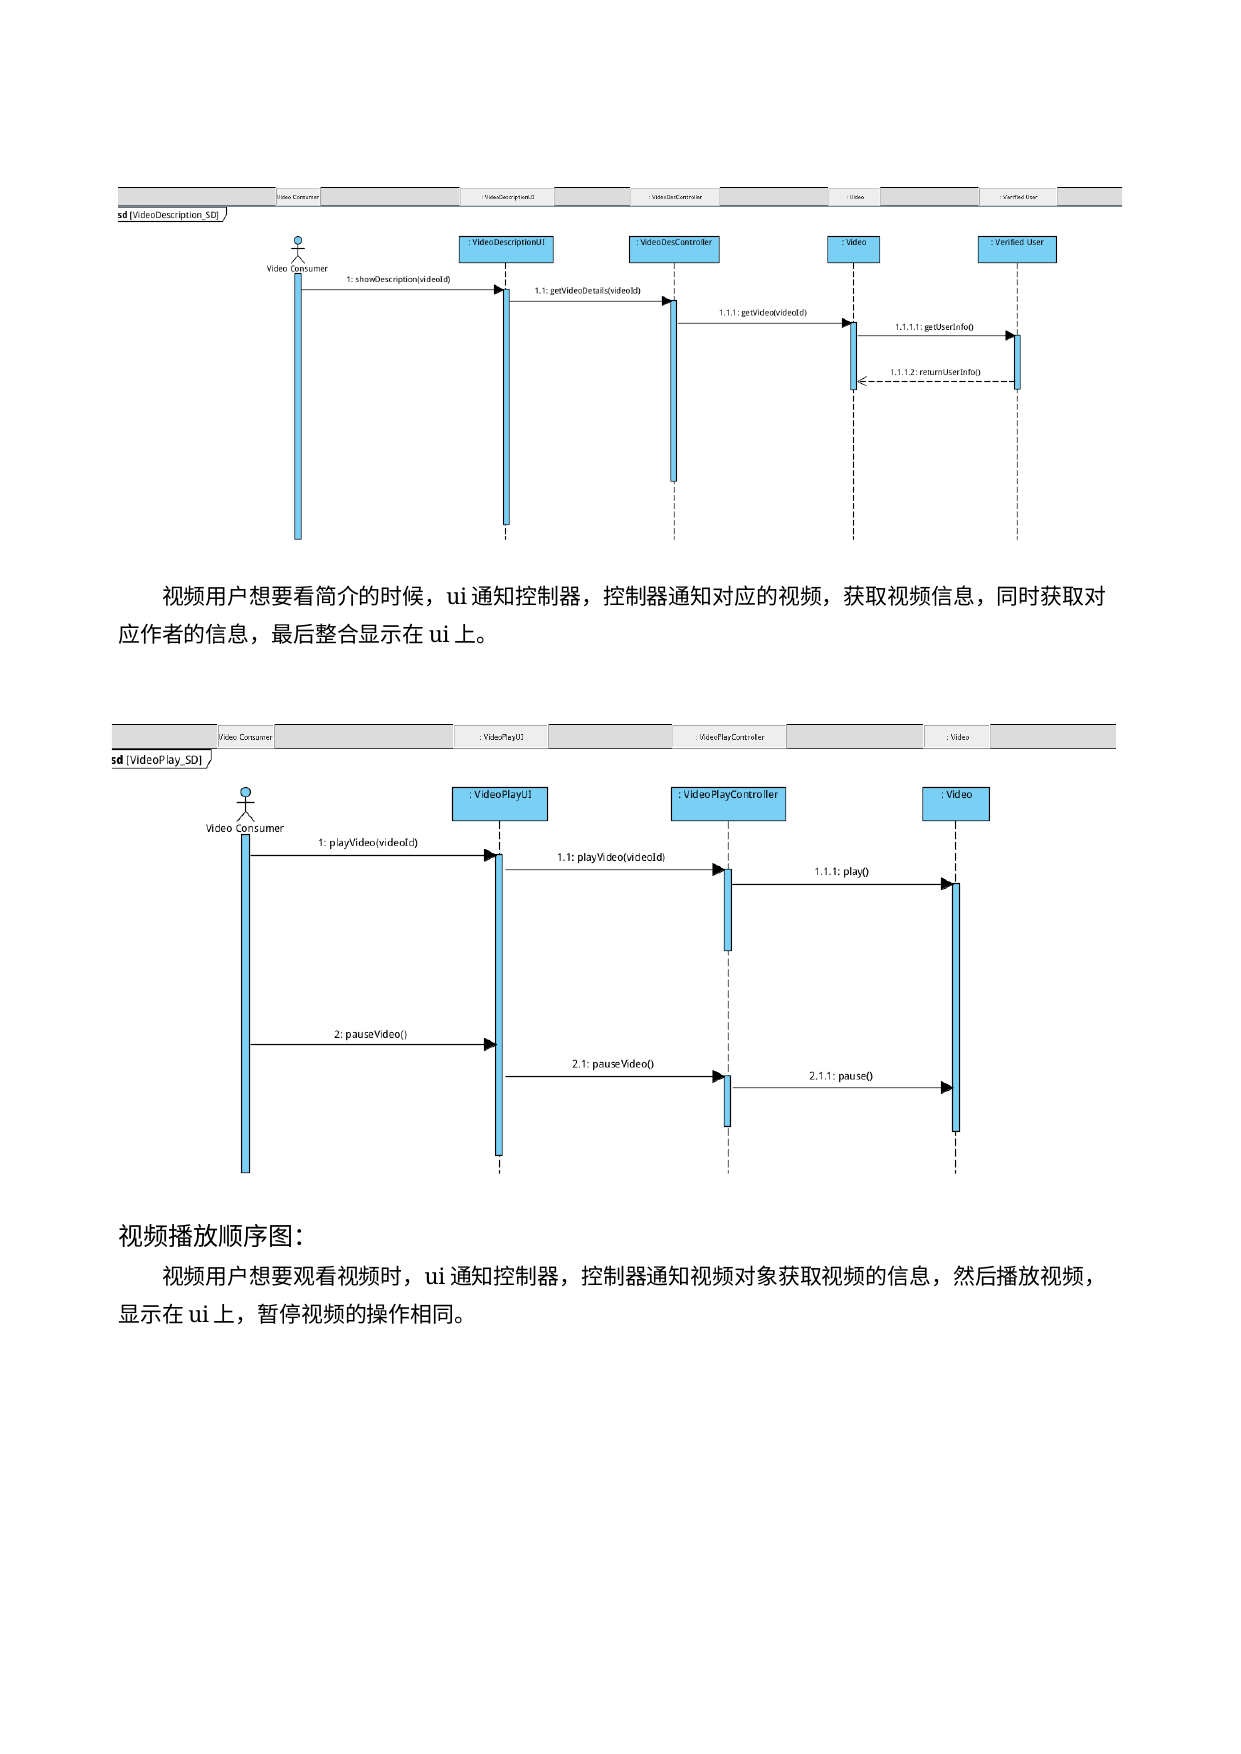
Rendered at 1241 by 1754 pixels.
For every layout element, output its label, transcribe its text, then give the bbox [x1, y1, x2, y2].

text 视频用户想要看简介的时候，ui通知控制器，控制器通知对应的视频，获取视频信息，同时获取对应作者的信息，最后整合显示在ui上。 [118, 573, 1122, 649]
text 视频播放顺序图： [118, 696, 1122, 1253]
picture [111, 724, 1116, 1217]
picture [118, 187, 1123, 573]
text 视频用户想要观看视频时，ui通知控制器，控制器通知视频对象获取视频的信息，然后播放视频，显示在ui上，暂停视频的操作相同。 [118, 1259, 1122, 1329]
